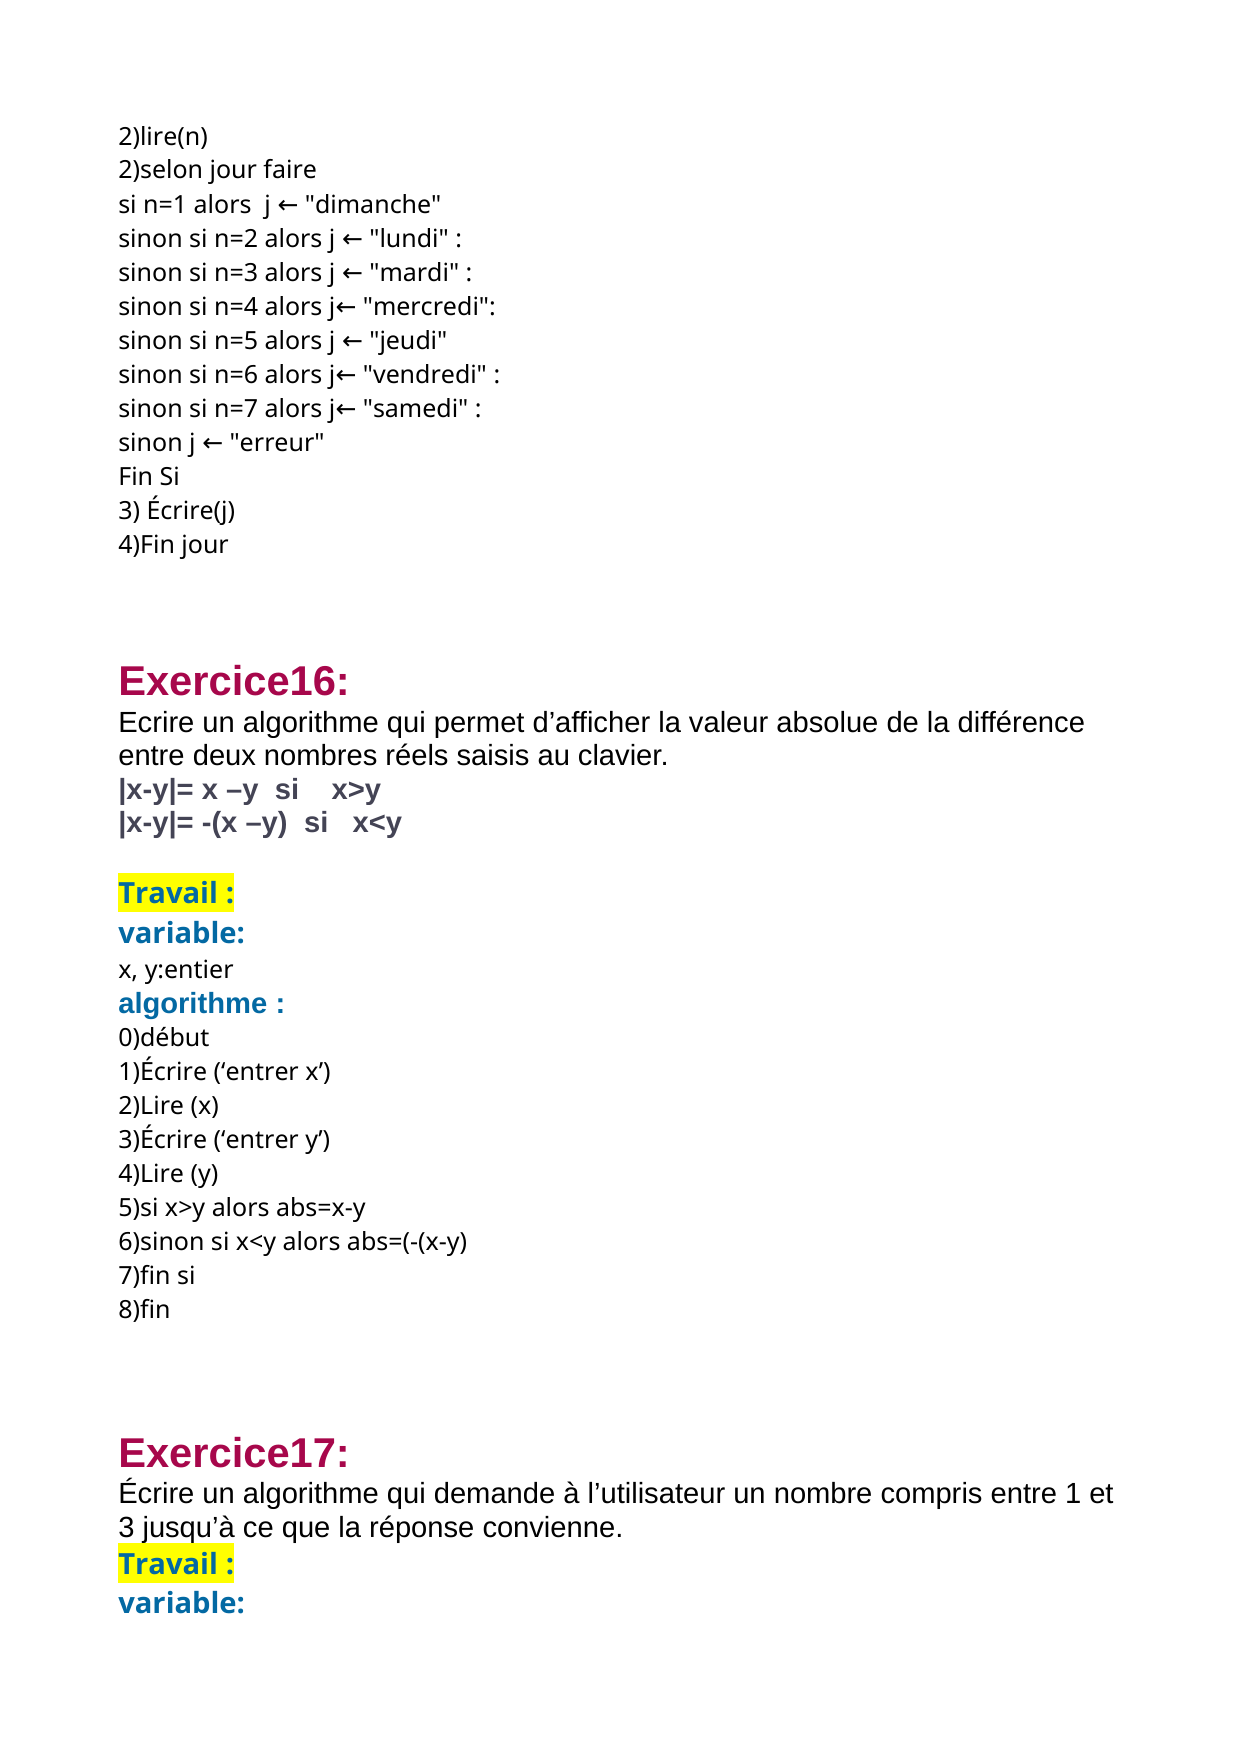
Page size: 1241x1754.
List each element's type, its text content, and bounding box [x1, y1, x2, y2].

text algorithme : 0)début [118, 986, 1122, 1053]
text Travail : [118, 1543, 1122, 1583]
text 2)selon jour faire [118, 152, 1122, 186]
text 6)sinon si x<y alors abs=(-(x-y) [118, 1224, 1122, 1258]
text sinon si n=2 alors j ← "lundi" : [118, 220, 1122, 254]
text |x-y|= -(x –y) si x<y [118, 805, 1122, 839]
text variable: [118, 912, 1122, 952]
text 3) Écrire(j) [118, 493, 1122, 527]
text x, y:entier [118, 952, 1122, 986]
text |x-y|= x –y si x>y [118, 772, 1122, 805]
text sinon si n=4 alors j← "mercredi": [118, 288, 1122, 322]
text 8)fin [118, 1292, 1122, 1326]
text 7)fin si [118, 1258, 1122, 1292]
text variable: [118, 1583, 1122, 1622]
text sinon si n=6 alors j← "vendredi" : [118, 357, 1122, 391]
text Écrire un algorithme qui demande à l’utilisateur un nombre compris entre 1 et 3 jusqu’à ce que la réponse convienne. [118, 1476, 1122, 1543]
text sinon si n=3 alors j ← "mardi" : [118, 254, 1122, 288]
text sinon j ← "erreur" [118, 425, 1122, 459]
text sinon si n=5 alors j ← "jeudi" [118, 322, 1122, 357]
text 2)lire(n) [118, 118, 1122, 152]
text Travail : [118, 872, 1122, 912]
text Exercice17: [118, 1428, 1122, 1476]
text Ecrire un algorithme qui permet d’afficher la valeur absolue de la différence entre deux nombres réels saisis au clavier. [118, 705, 1122, 772]
text si n=1 alors j ← "dimanche" [118, 186, 1122, 220]
text Exercice16: [118, 657, 1122, 705]
text 3)Écrire (‘entrer y’) 4)Lire (y) [118, 1122, 1122, 1190]
text 4)Fin jour [118, 527, 1122, 561]
text 1)Écrire (‘entrer x’) 2)Lire (x) [118, 1053, 1122, 1122]
text Fin Si [118, 459, 1122, 493]
text sinon si n=7 alors j← "samedi" : [118, 391, 1122, 425]
text 5)si x>y alors abs=x-y [118, 1190, 1122, 1224]
